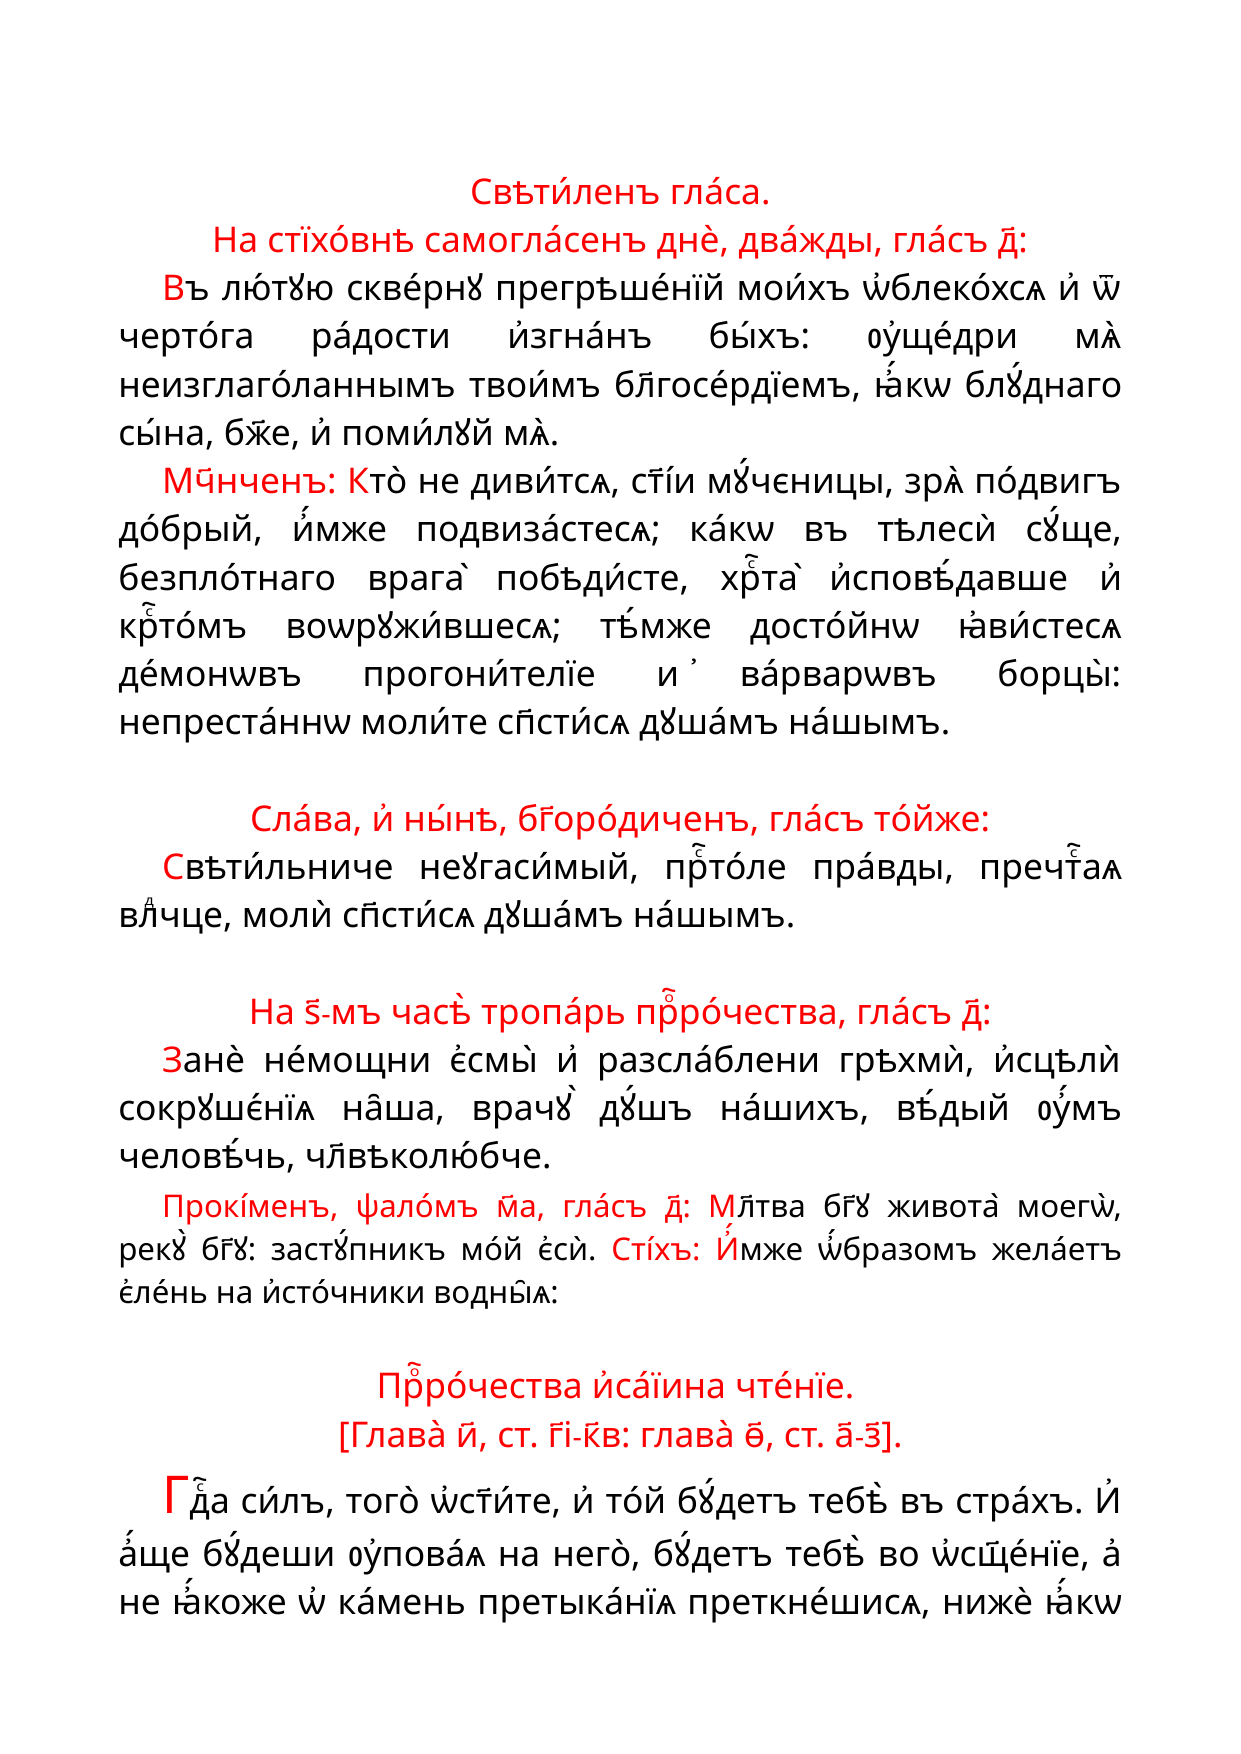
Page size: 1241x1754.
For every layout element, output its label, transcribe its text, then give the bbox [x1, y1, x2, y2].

text Сла́ва, и҆ ны́нѣ, бг҃оро́диченъ, гла́съ то́йже: [118, 793, 1122, 842]
text Гдⷭ҇а си́лъ, того̀ ѡ҆ст҃и́те, и҆ то́й бꙋ́детъ тебѣ̀ въ стра́хъ. И҆ а҆́ще бꙋ́деши ᲂу҆пова́ѧ на него̀, бꙋ́детъ тебѣ̀ во ѡ҆сщ҃е́нїе, а҆ не ꙗ҆́коже ѡ҆ ка́мень претыка́нїѧ преткне́шисѧ, нижѐ ꙗ҆́кѡ [118, 1457, 1122, 1625]
text [Глава̀ и҃, ст. г҃і-к҃в: глава̀ ѳ҃, ст. а҃-з҃]. [118, 1409, 1122, 1457]
text Прⷪ҇ро́чества и҆са́їина чте́нїе. [118, 1361, 1122, 1409]
text На ѕ҃-мъ часѣ̀ тропа́рь прⷪ҇ро́чества, гла́съ д҃: [118, 986, 1122, 1034]
text Свѣти́ленъ гла́са. [118, 166, 1122, 214]
text Въ лю́тꙋю скве́рнꙋ прегрѣше́нїй мои́хъ ѡ҆блеко́хсѧ и҆ ѿ черто́га ра́дости и҆згна́нъ бы́хъ: ᲂу҆ще́дри мѧ̀ неизглаго́ланнымъ твои́мъ бл҃госе́рдїемъ, ꙗ҆́кѡ блꙋ́днаго сы́на, бж҃е, и҆ поми́лꙋй мѧ̀. [118, 263, 1122, 456]
text Свѣти́льниче неꙋгаси́мый, прⷭ҇то́ле пра́вды, пречтⷭ҇аѧ влⷣчце, молѝ сп҃сти́сѧ дꙋша́мъ на́шымъ. [118, 842, 1122, 938]
text Прокі́менъ, ѱало́мъ м҃а, гла́съ д҃: Мл҃тва бг҃ꙋ живота̀ моегѡ̀, рекꙋ̀ бг҃ꙋ: застꙋ́пникъ мо́й є҆сѝ. Сті́хъ: И҆́мже ѡ҆́бразомъ жела́етъ є҆ле́нь на и҆сто́чники водны̑ѧ: [118, 1179, 1122, 1313]
text Мч҃нченъ: Кто̀ не диви́тсѧ, ст҃і́и мꙋ́чєницы, зрѧ̀ по́двигъ до́брый, и҆́мже подвиза́стесѧ; ка́кѡ въ тѣлесѝ сꙋ́ще, безпло́тнаго врага̀ побѣди́сте, хрⷭ҇та̀ и҆сповѣ́давше и҆ крⷭ҇то́мъ воѡрꙋжи́вшесѧ; тѣ́мже досто́йнѡ ꙗ҆ви́стесѧ де́монѡвъ прогони́телїе и҆ ва́рварѡвъ борцы̀: непреста́ннѡ моли́те сп҃сти́сѧ дꙋша́мъ на́шымъ. [118, 456, 1122, 745]
text Занѐ не́мощни є҆смы̀ и҆ разсла́блени грѣхмѝ, и҆сцѣлѝ сокрꙋшє́нїѧ на̑ша, врачꙋ̀ дꙋ́шъ на́шихъ, вѣ́дый ᲂу҆́мъ человѣ́чь, чл҃вѣколю́бче. [118, 1034, 1122, 1179]
text На стїхо́внѣ самогла́сенъ днѐ, два́жды, гла́съ д҃: [118, 214, 1122, 263]
